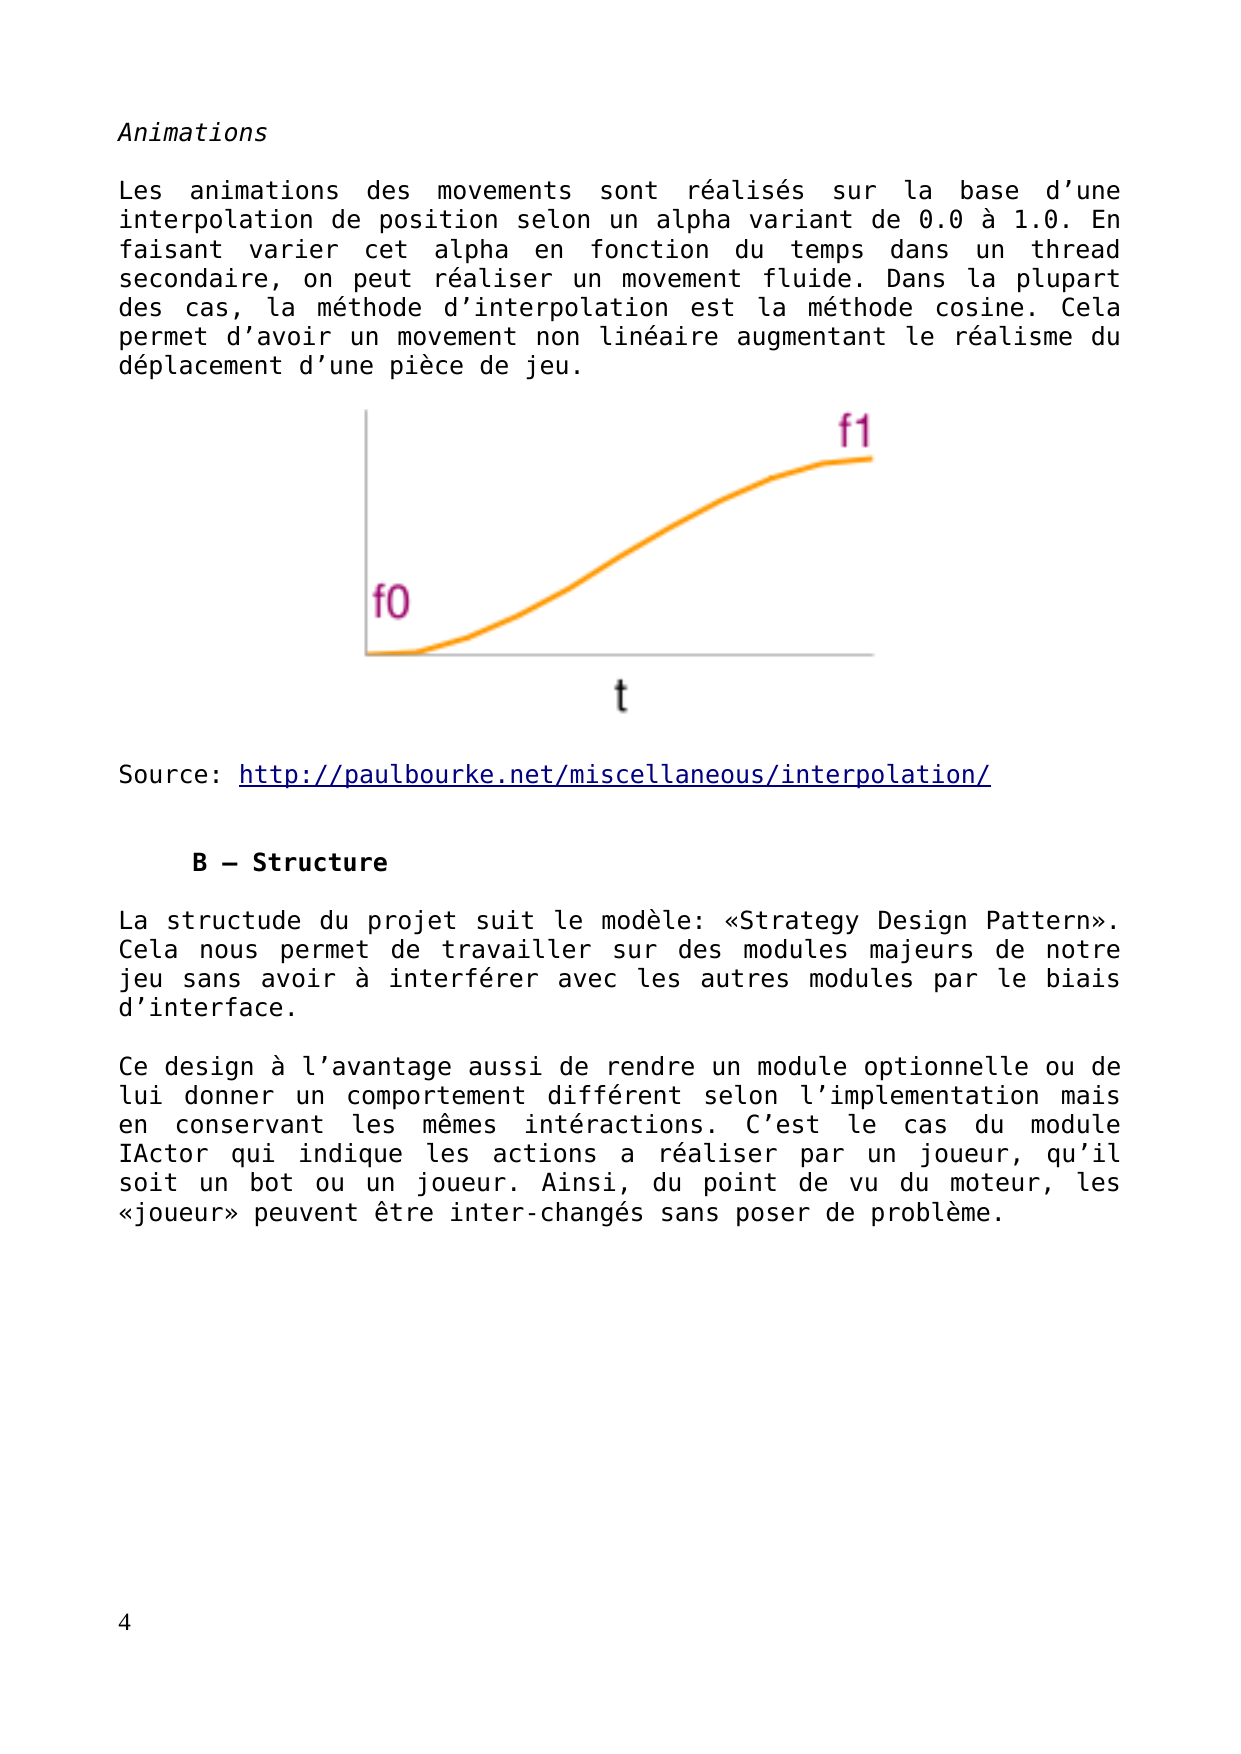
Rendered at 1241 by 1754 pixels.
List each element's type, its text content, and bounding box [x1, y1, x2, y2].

text Animations [118, 118, 1122, 147]
text Source: http://paulbourke.net/miscellaneous/interpolation/ [118, 760, 1122, 789]
text Ce design à l’avantage aussi de rendre un module optionnelle ou de lui donner un comportement différent selon l’implementation mais en conservant les mêmes intéractions. C’est le cas du module IActor qui indique les actions a réaliser par un joueur, qu’il soit un bot ou un joueur. Ainsi, du point de vu du moteur, les «joueur» peuvent être inter-changés sans poser de problème. [118, 1052, 1122, 1227]
text Les animations des movements sont réalisés sur la base d’une interpolation de position selon un alpha variant de 0.0 à 1.0. En faisant varier cet alpha en fonction du temps dans un thread secondaire, on peut réaliser un movement fluide. Dans la plupart des cas, la méthode d’interpolation est la méthode cosine. Cela permet d’avoir un movement non linéaire augmentant le réalisme du déplacement d’une pièce de jeu. [118, 176, 1122, 381]
text La structude du projet suit le modèle: «Strategy Design Pattern». Cela nous permet de travailler sur des modules majeurs de notre jeu sans avoir à interférer avec les autres modules par le biais d’interface. [118, 906, 1122, 1023]
text B – Structure [118, 848, 1122, 877]
picture [363, 409, 878, 732]
